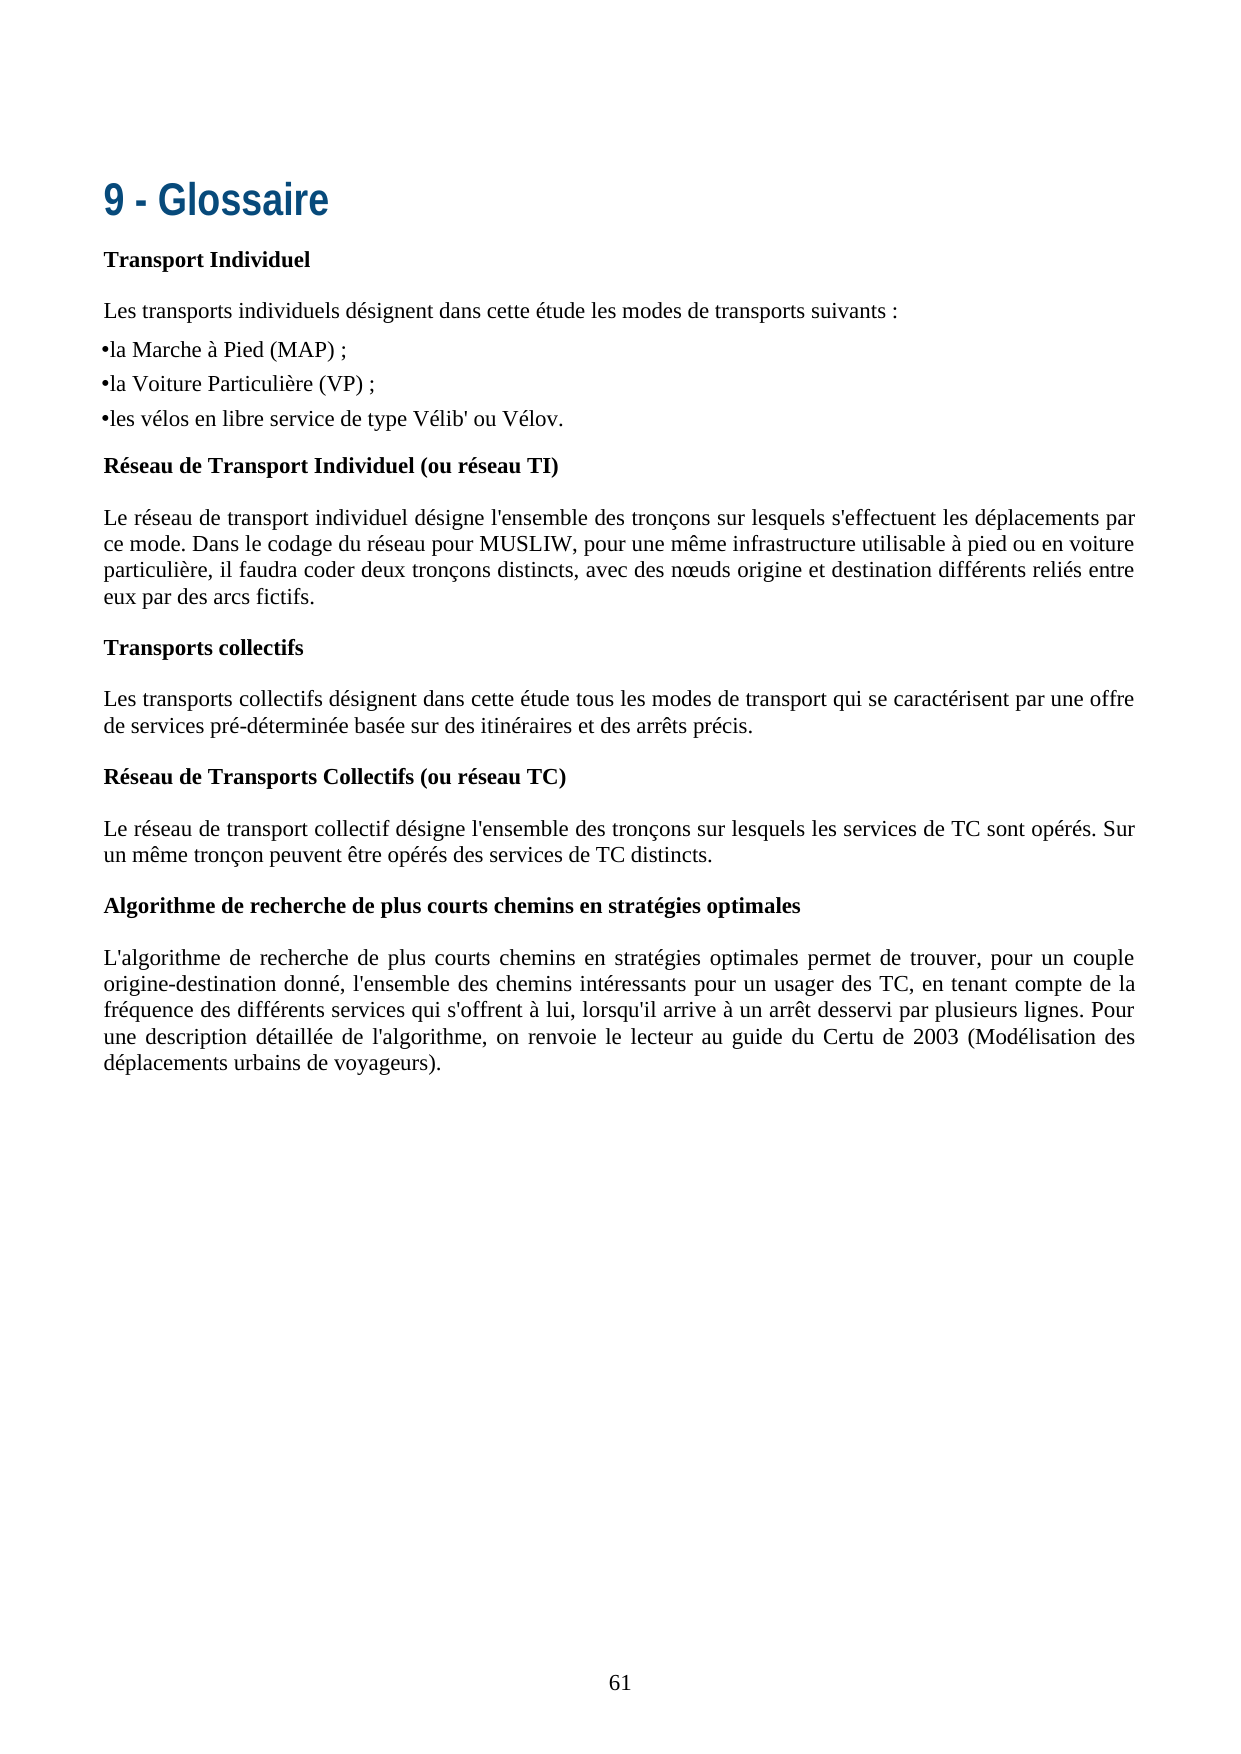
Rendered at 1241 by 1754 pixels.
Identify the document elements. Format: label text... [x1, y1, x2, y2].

text Les transports collectifs désignent dans cette étude tous les modes de transport qui se caractérisent par une offre de services pré-déterminée basée sur des itinéraires et des arrêts précis. [103, 686, 1137, 738]
text L'algorithme de recherche de plus courts chemins en stratégies optimales permet de trouver, pour un couple origine-destination donné, l'ensemble des chemins intéressants pour un usager des TC, en tenant compte de la fréquence des différents services qui s'offrent à lui, lorsqu'il arrive à un arrêt desservi par plusieurs lignes. Pour une description détaillée de l'algorithme, on renvoie le lecteur au guide du Certu de 2003 (Modélisation des déplacements urbains de voyageurs). [103, 944, 1137, 1075]
list les vélos en libre service de type Vélib' ou Vélov. [101, 405, 1142, 432]
list la Voiture Particulière (VP) ; [101, 371, 1142, 397]
text Réseau de Transports Collectifs (ou réseau TC) [103, 763, 1137, 789]
text Le réseau de transport collectif désigne l'ensemble des tronçons sur lesquels les services de TC sont opérés. Sur un même tronçon peuvent être opérés des services de TC distincts. [103, 814, 1137, 867]
text Transports collectifs [103, 634, 1137, 661]
text Transport Individuel [103, 246, 1137, 272]
text Algorithme de recherche de plus courts chemins en stratégies optimales [103, 892, 1137, 919]
list la Marche à Pied (MAP) ; [101, 336, 1142, 362]
subtitle Glossaire [103, 172, 1137, 225]
text Réseau de Transport Individuel (ou réseau TI) [103, 452, 1137, 479]
text Les transports individuels désignent dans cette étude les modes de transports suivants : [103, 297, 1137, 323]
text Le réseau de transport individuel désigne l'ensemble des tronçons sur lesquels s'effectuent les déplacements par ce mode. Dans le codage du réseau pour MUSLIW, pour une même infrastructure utilisable à pied ou en voiture particulière, il faudra coder deux tronçons distincts, avec des nœuds origine et destination différents reliés entre eux par des arcs fictifs. [103, 504, 1137, 609]
